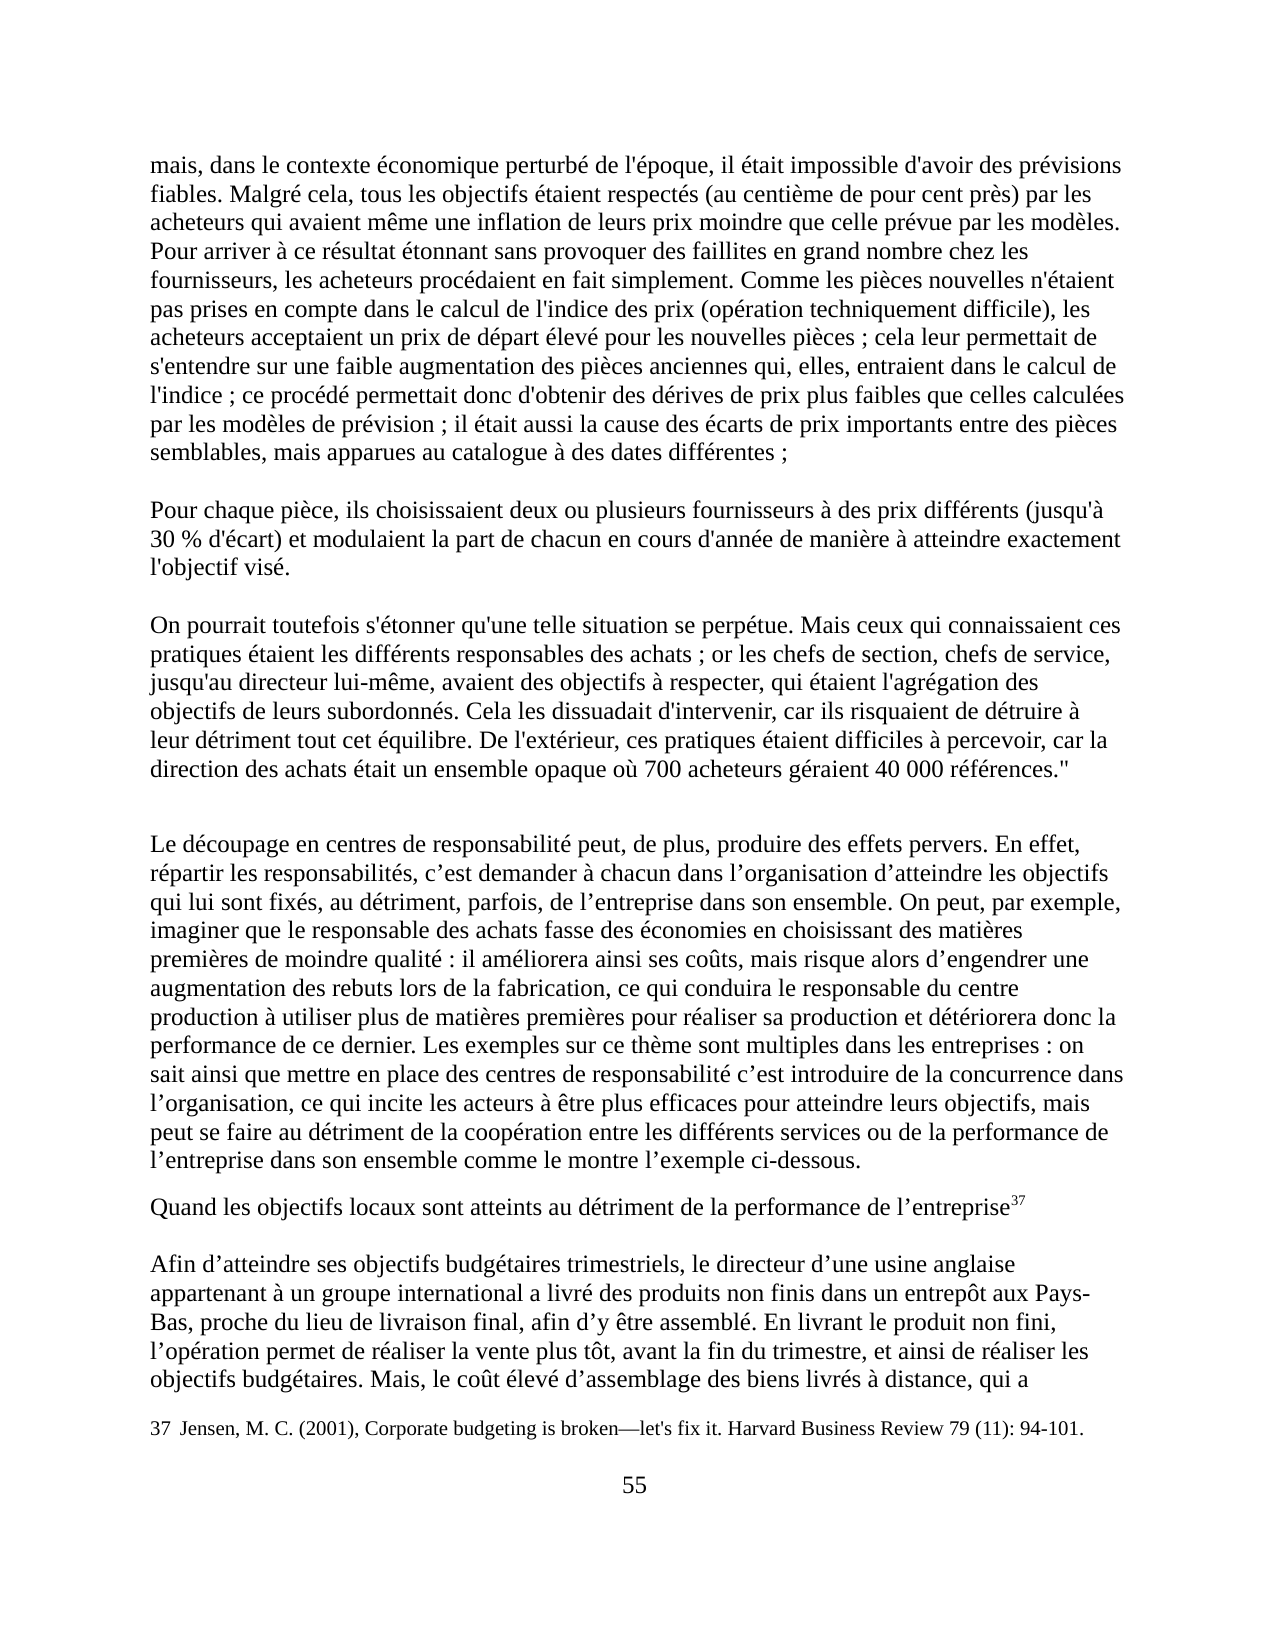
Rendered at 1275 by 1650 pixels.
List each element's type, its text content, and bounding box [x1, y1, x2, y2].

text Quand les objectifs locaux sont atteints au détriment de la performance de l’entreprise Afin d’atteindre ses objectifs budgétaires trimestriels, le directeur d’une usine anglaise appartenant à un groupe international a livré des produits non finis dans un entrepôt aux Pays-Bas, proche du lieu de livraison final, afin d’y être assemblé. En livrant le produit non fini, l’opération permet de réaliser la vente plus tôt, avant la fin du trimestre, et ainsi de réaliser les objectifs budgétaires. Mais, le coût élevé d’assemblage des biens livrés à distance, qui a [150, 1192, 1125, 1393]
text Jensen, M. C. (2001), Corporate budgeting is broken—let's fix it. Harvard Business Review 79 (11): 94-101. [150, 1416, 1125, 1440]
text mais, dans le contexte économique perturbé de l'époque, il était impossible d'avoir des prévisions fiables. Malgré cela, tous les objectifs étaient respectés (au centième de pour cent près) par les acheteurs qui avaient même une inflation de leurs prix moindre que celle prévue par les modèles. Pour arriver à ce résultat étonnant sans provoquer des faillites en grand nombre chez les fournisseurs, les acheteurs procédaient en fait simplement. Comme les pièces nouvelles n'étaient pas prises en compte dans le calcul de l'indice des prix (opération techniquement difficile), les acheteurs acceptaient un prix de départ élevé pour les nouvelles pièces ; cela leur permettait de s'entendre sur une faible augmentation des pièces anciennes qui, elles, entraient dans le calcul de l'indice ; ce procédé permettait donc d'obtenir des dérives de prix plus faibles que celles calculées par les modèles de prévision ; il était aussi la cause des écarts de prix importants entre des pièces semblables, mais apparues au catalogue à des dates différentes ; Pour chaque pièce, ils choisissaient deux ou plusieurs fournisseurs à des prix différents (jusqu'à 30 % d'écart) et modulaient la part de chacun en cours d'année de manière à atteindre exactement l'objectif visé. On pourrait toutefois s'étonner qu'une telle situation se perpétue. Mais ceux qui connaissaient ces pratiques étaient les différents responsables des achats ; or les chefs de section, chefs de service, jusqu'au directeur lui-même, avaient des objectifs à respecter, qui étaient l'agrégation des objectifs de leurs subordonnés. Cela les dissuadait d'intervenir, car ils risquaient de détruire à leur détriment tout cet équilibre. De l'extérieur, ces pratiques étaient difficiles à percevoir, car la direction des achats était un ensemble opaque où 700 acheteurs géraient 40 000 références." [150, 150, 1125, 811]
text Le découpage en centres de responsabilité peut, de plus, produire des effets pervers. En effet, répartir les responsabilités, c’est demander à chacun dans l’organisation d’atteindre les objectifs qui lui sont fixés, au détriment, parfois, de l’entreprise dans son ensemble. On peut, par exemple, imaginer que le responsable des achats fasse des économies en choisissant des matières premières de moindre qualité : il améliorera ainsi ses coûts, mais risque alors d’engendrer une augmentation des rebuts lors de la fabrication, ce qui conduira le responsable du centre production à utiliser plus de matières premières pour réaliser sa production et détériorera donc la performance de ce dernier. Les exemples sur ce thème sont multiples dans les entreprises : on sait ainsi que mettre en place des centres de responsabilité c’est introduire de la concurrence dans l’organisation, ce qui incite les acteurs à être plus efficaces pour atteindre leurs objectifs, mais peut se faire au détriment de la coopération entre les différents services ou de la performance de l’entreprise dans son ensemble comme le montre l’exemple ci-dessous. [150, 829, 1125, 1174]
